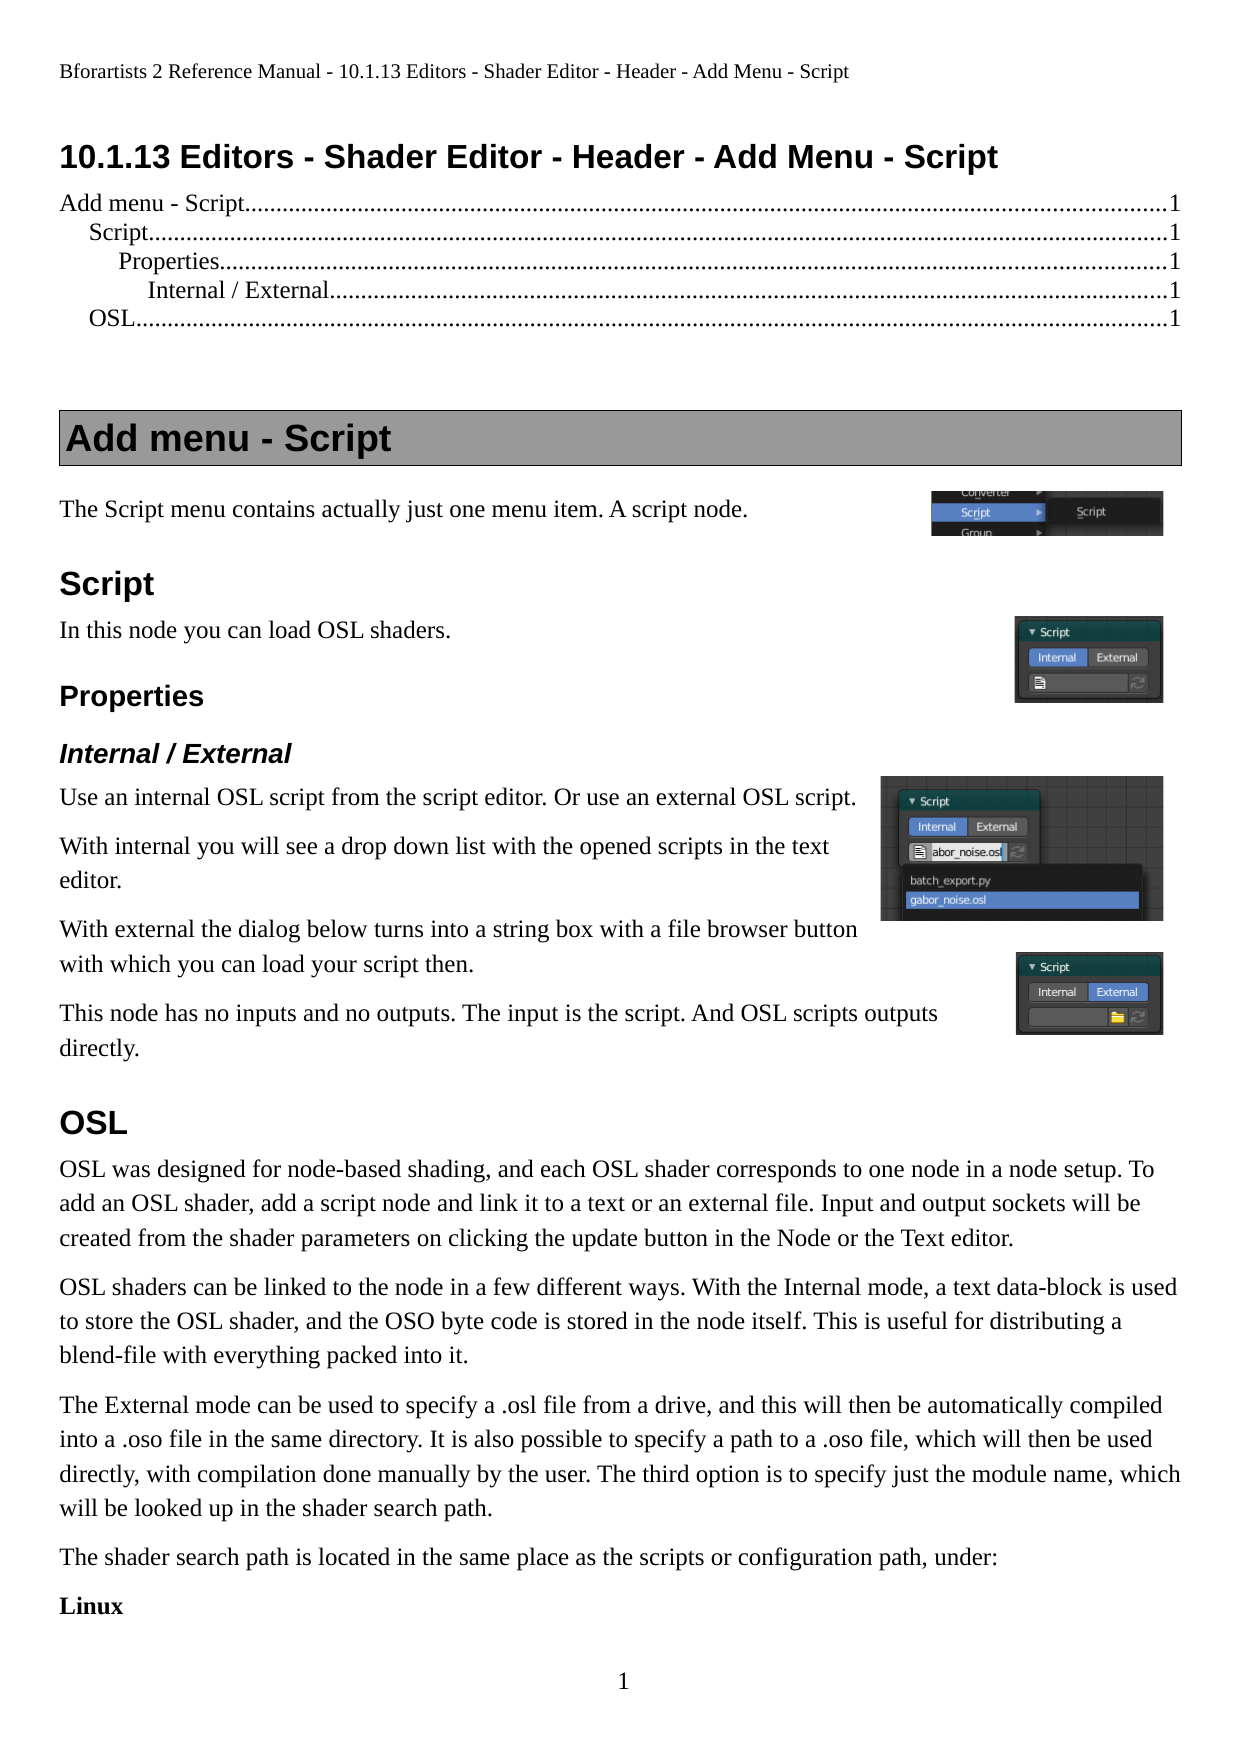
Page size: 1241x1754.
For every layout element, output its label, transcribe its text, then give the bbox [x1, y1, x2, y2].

text Use an internal OSL script from the script editor. Or use an external OSL script. [59, 782, 880, 811]
text In this node you can load OSL shaders. [59, 615, 1181, 644]
text Script 1 [88, 217, 1181, 246]
text Properties 1 [118, 246, 1181, 275]
subtitle 10.1.13 Editors - Shader Editor - Header - Add Menu - Script [59, 138, 1181, 176]
text Linux [59, 1591, 1181, 1620]
subtitle Script [59, 564, 1181, 603]
table_header Add menu - Script [60, 411, 1181, 465]
text With internal you will see a drop down list with the opened scripts in the text editor. [59, 831, 880, 894]
text OSL was designed for node-based shading, and each OSL shader corresponds to one node in a node setup. To add an OSL shader, add a script node and link it to a text or an external file. Input and output sockets will be created from the shader parameters on clicking the update button in the Node or the Text editor. [59, 1154, 1181, 1251]
picture [1015, 952, 1164, 1035]
text With external the dialog below turns into a string box with a file browser button with which you can load your script then. [59, 914, 1181, 978]
text The External mode can be used to specify a .osl file from a drive, and this will then be automatically compiled into a .oso file in the same directory. It is also possible to specify a path to a .oso file, which will then be used directly, with compilation done manually by the user. The third option is to specify just the module name, which will be looked up in the shader search path. [59, 1390, 1181, 1522]
subtitle OSL [59, 1102, 1181, 1141]
picture [931, 491, 1164, 536]
subtitle Internal / External [59, 738, 1181, 769]
subtitle Properties [59, 679, 1181, 713]
text Internal / External 1 [147, 275, 1181, 303]
text OSL shaders can be linked to the node in a few different ways. With the Internal mode, a text data-block is used to store the OSL shader, and the OSO byte code is stored in the node itself. This is useful for distributing a blend-file with everything packed into it. [59, 1272, 1181, 1369]
picture [1014, 616, 1164, 703]
text Add menu - Script 1 [59, 188, 1181, 217]
picture [880, 776, 1164, 921]
text OSL 1 [88, 303, 1181, 332]
text The shader search path is located in the same place as the scripts or configuration path, under: [59, 1542, 1181, 1571]
text This node has no inputs and no outputs. The input is the script. And OSL scripts outputs directly. [59, 998, 1181, 1061]
text The Script menu contains actually just one menu item. A script node. [59, 494, 931, 523]
